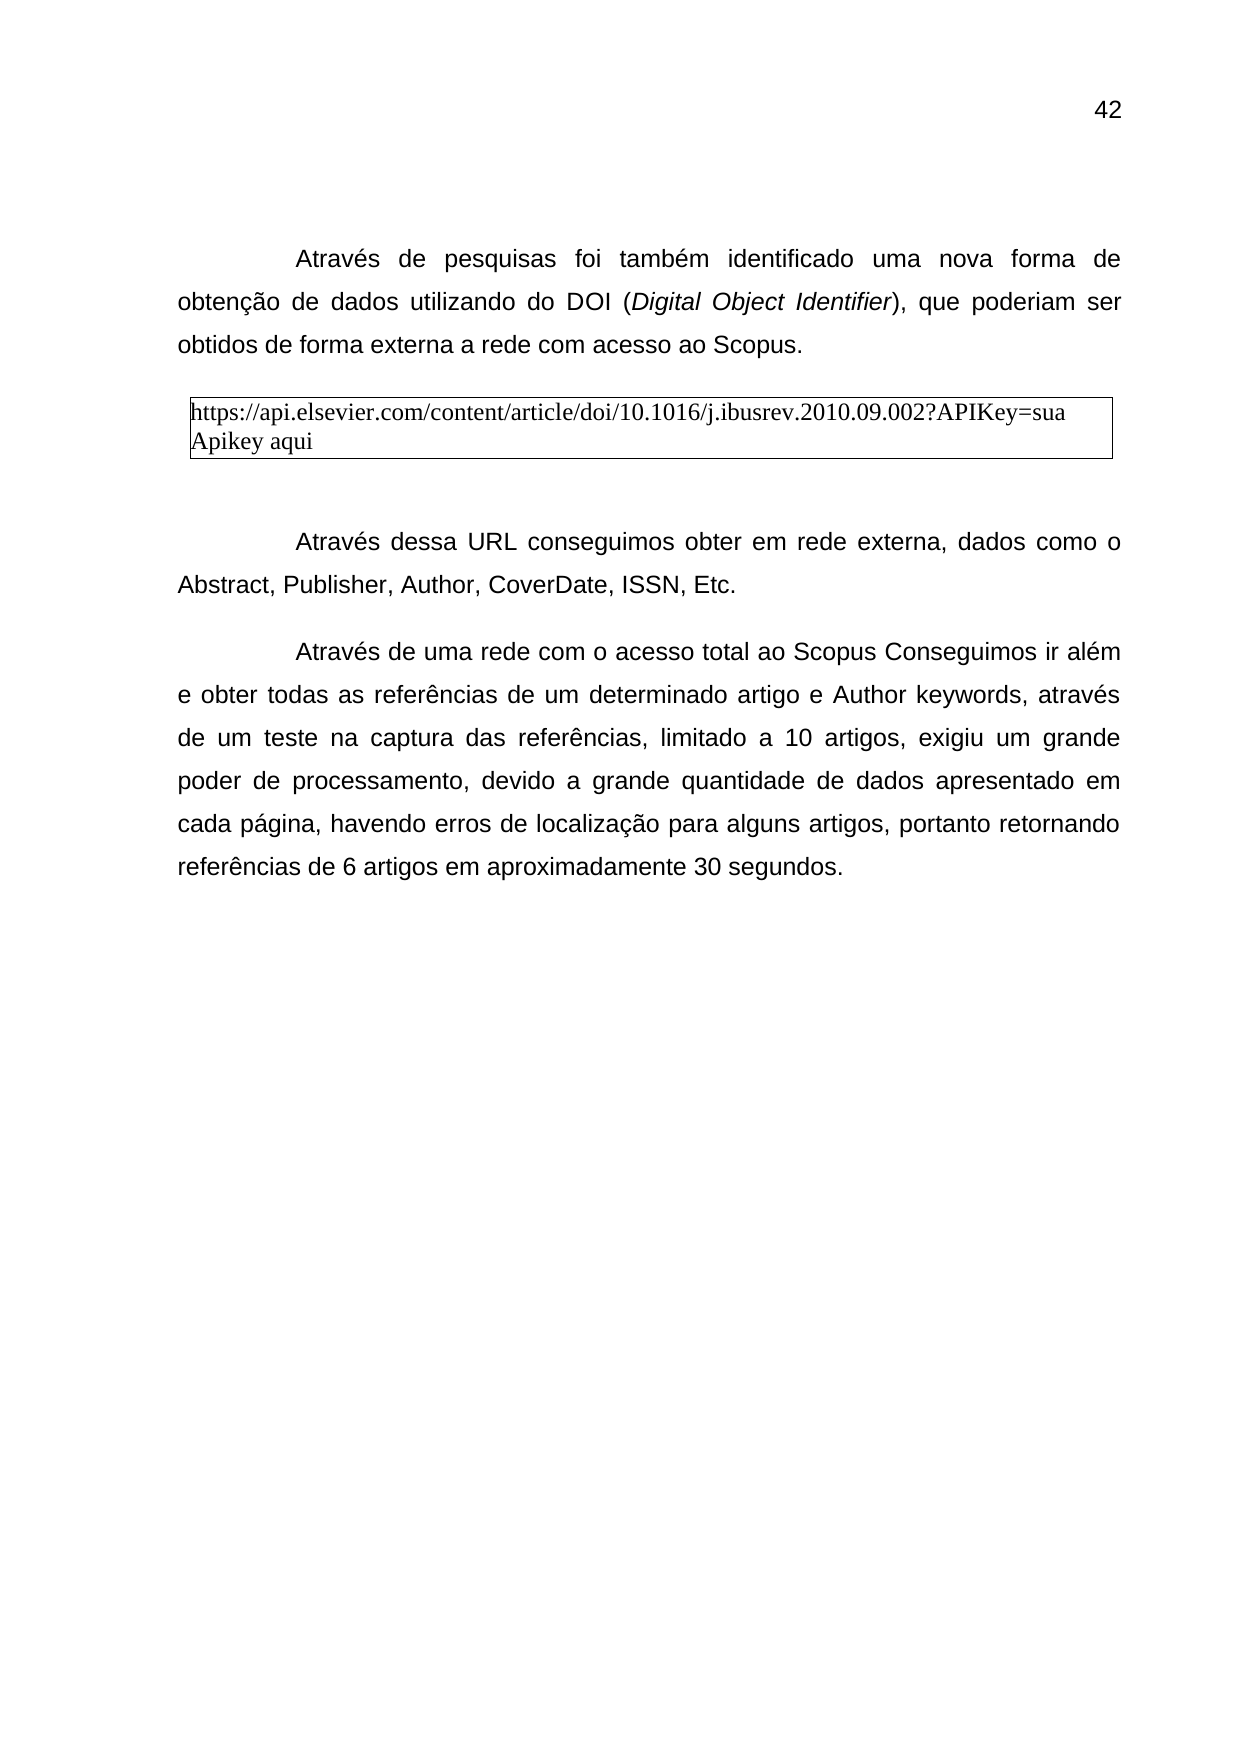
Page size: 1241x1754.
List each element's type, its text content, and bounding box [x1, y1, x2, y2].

text Através dessa URL conseguimos obter em rede externa, dados como o Abstract, Publisher, Author, CoverDate, ISSN, Etc. [177, 527, 1122, 598]
text Através de pesquisas foi também identificado uma nova forma de obtenção de dados utilizando do DOI (Digital Object Identifier), que poderiam ser obtidos de forma externa a rede com acesso ao Scopus. [177, 244, 1122, 359]
text Através de uma rede com o acesso total ao Scopus Conseguimos ir além e obter todas as referências de um determinado artigo e Author keywords, através de um teste na captura das referências, limitado a 10 artigos, exigiu um grande poder de processamento, devido a grande quantidade de dados apresentado em cada página, havendo erros de localização para alguns artigos, portanto retornando referências de 6 artigos em aproximadamente 30 segundos. [177, 637, 1122, 881]
